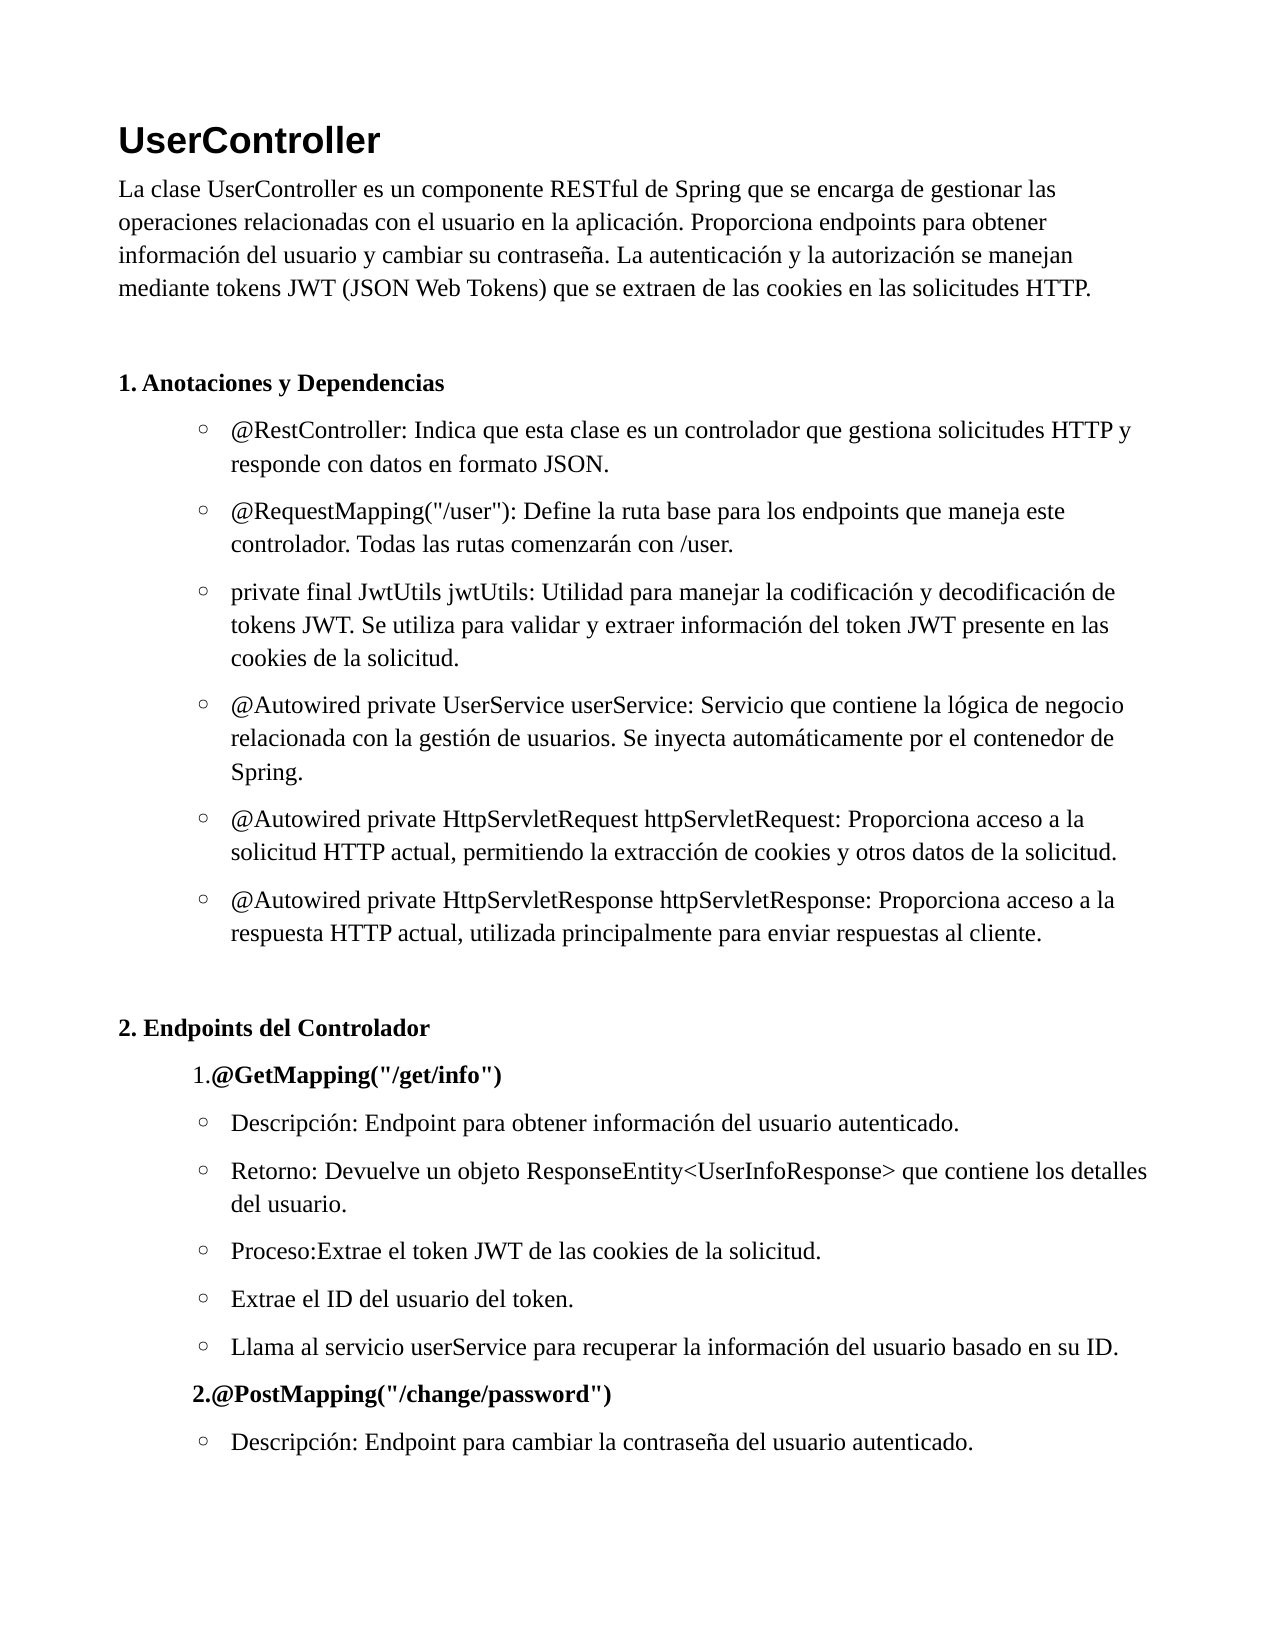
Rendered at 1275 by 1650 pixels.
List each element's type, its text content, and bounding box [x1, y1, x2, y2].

list @Autowired private HttpServletRequest httpServletRequest: Proporciona acceso a la solicitud HTTP actual, permitiendo la extracción de cookies y otros datos de la solicitud. [193, 804, 1157, 866]
text 1. Anotaciones y Dependencias [118, 368, 1157, 397]
list @RequestMapping("/user"): Define la ruta base para los endpoints que maneja este controlador. Todas las rutas comenzarán con /user. [193, 496, 1157, 558]
text La clase UserController es un componente RESTful de Spring que se encarga de gestionar las operaciones relacionadas con el usuario en la aplicación. Proporciona endpoints para obtener información del usuario y cambiar su contraseña. La autenticación y la autorización se manejan mediante tokens JWT (JSON Web Tokens) que se extraen de las cookies en las solicitudes HTTP. [118, 174, 1157, 302]
list @Autowired private UserService userService: Servicio que contiene la lógica de negocio relacionada con la gestión de usuarios. Se inyecta automáticamente por el contenedor de Spring. [193, 691, 1157, 785]
list Retorno: Devuelve un objeto ResponseEntity<UserInfoResponse> que contiene los detalles del usuario. [193, 1156, 1157, 1218]
list Llama al servicio userService para recuperar la información del usuario basado en su ID. [193, 1332, 1157, 1360]
subtitle UserController [118, 118, 1157, 161]
text 2.@PostMapping("/change/password") [118, 1379, 1157, 1408]
text 2. Endpoints del Controlador [118, 1013, 1157, 1042]
list Descripción: Endpoint para cambiar la contraseña del usuario autenticado. [193, 1427, 1157, 1456]
list private final JwtUtils jwtUtils: Utilidad para manejar la codificación y decodificación de tokens JWT. Se utiliza para validar y extraer información del token JWT presente en las cookies de la solicitud. [193, 577, 1157, 672]
list Descripción: Endpoint para obtener información del usuario autenticado. [193, 1108, 1157, 1137]
list Proceso:Extrae el token JWT de las cookies de la solicitud. [193, 1236, 1157, 1265]
list @RestController: Indica que esta clase es un controlador que gestiona solicitudes HTTP y responde con datos en formato JSON. [193, 416, 1157, 477]
list @Autowired private HttpServletResponse httpServletResponse: Proporciona acceso a la respuesta HTTP actual, utilizada principalmente para enviar respuestas al cliente. [193, 885, 1157, 947]
text 1.@GetMapping("/get/info") [118, 1061, 1157, 1089]
list Extrae el ID del usuario del token. [193, 1284, 1157, 1313]
